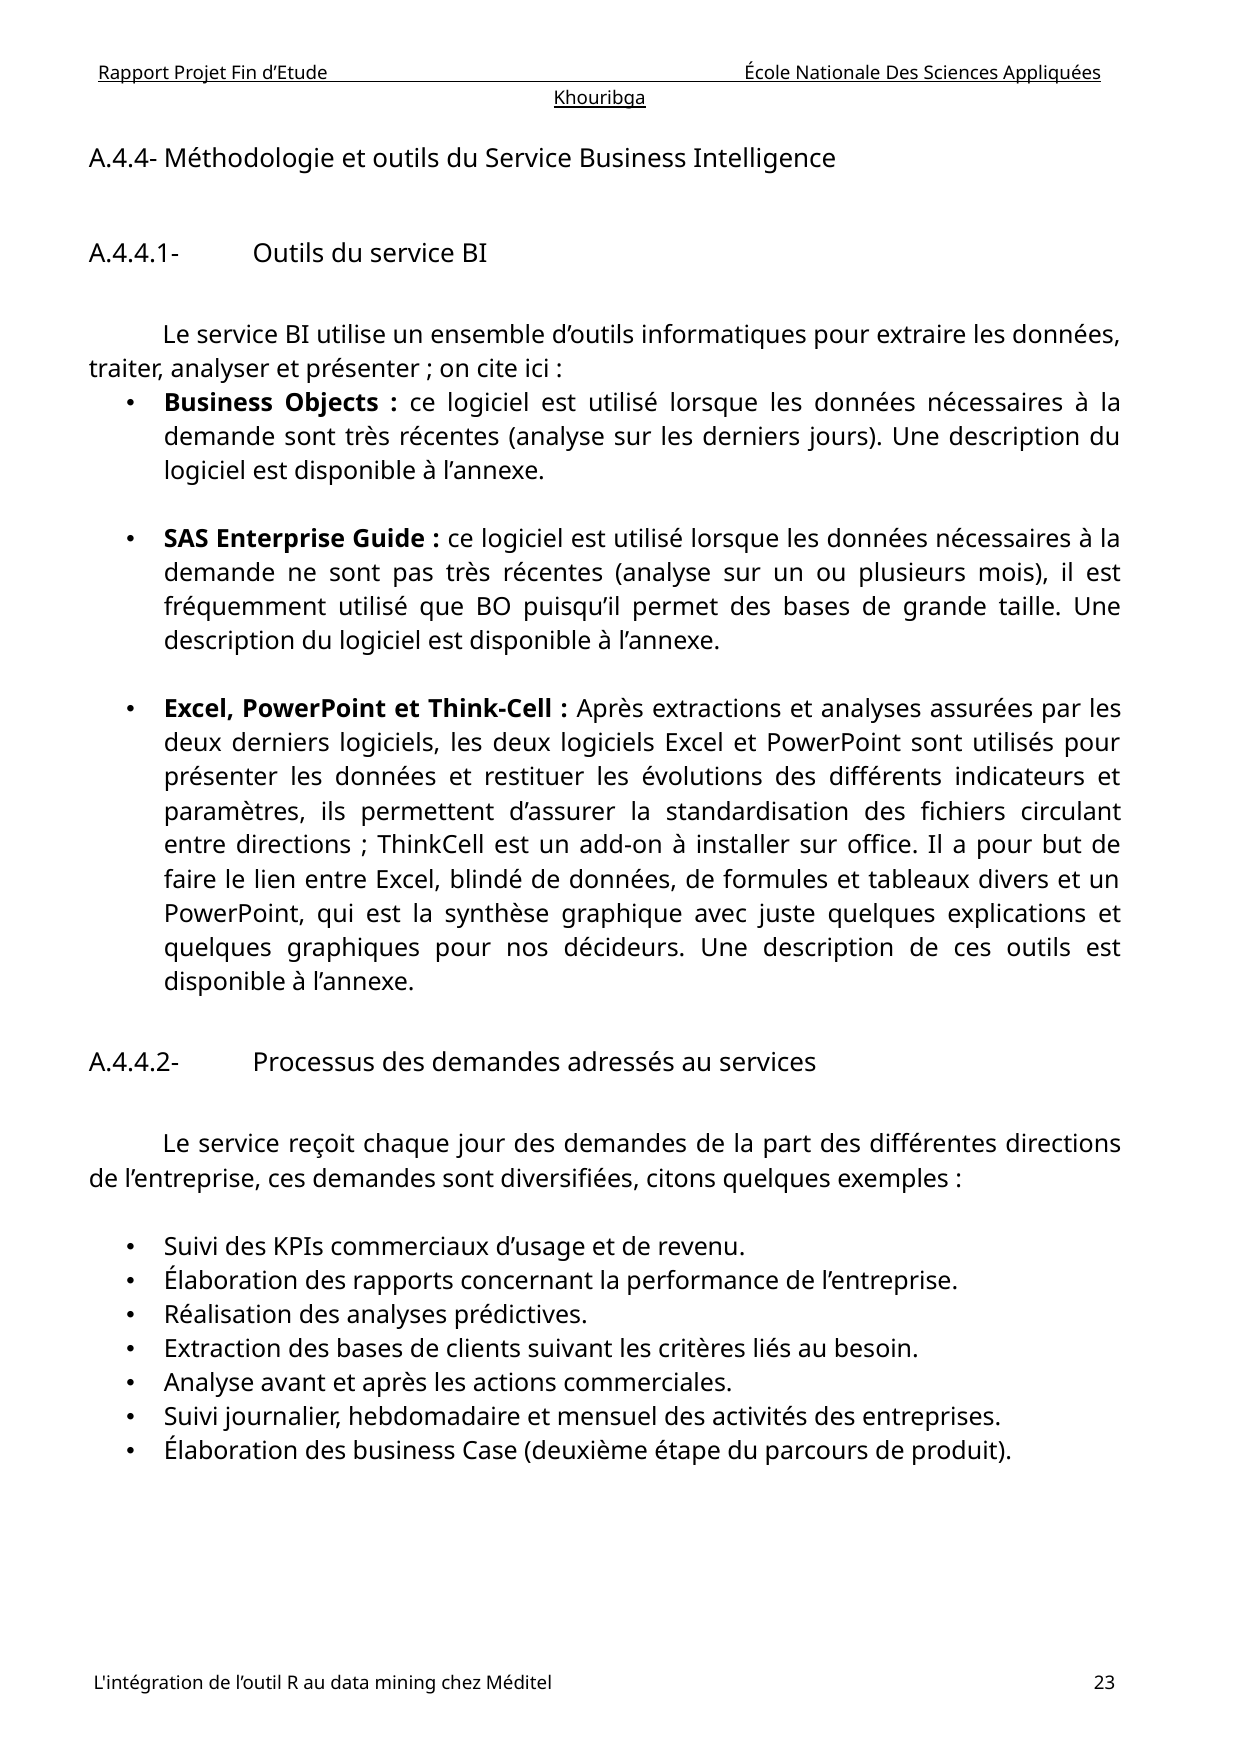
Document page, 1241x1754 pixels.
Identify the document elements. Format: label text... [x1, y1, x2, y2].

list Réalisation des analyses prédictives. [126, 1296, 1122, 1331]
list Élaboration des rapports concernant la performance de l’entreprise. [126, 1262, 1122, 1296]
list Suivi journalier, hebdomadaire et mensuel des activités des entreprises. [126, 1399, 1122, 1433]
subtitle Outils du service BI [88, 234, 1122, 270]
subtitle Processus des demandes adressés au services [88, 1044, 1122, 1079]
text Le service BI utilise un ensemble d’outils informatiques pour extraire les données, traiter, analyser et présenter ; on cite ici : [88, 316, 1122, 384]
text Le service reçoit chaque jour des demandes de la part des différentes directions de l’entreprise, ces demandes sont diversifiées, citons quelques exemples : [88, 1126, 1122, 1194]
list Extraction des bases de clients suivant les critères liés au besoin. [126, 1331, 1122, 1364]
list Suivi des KPIs commerciaux d’usage et de revenu. [126, 1228, 1122, 1262]
list SAS Enterprise Guide : ce logiciel est utilisé lorsque les données nécessaires à la demande ne sont pas très récentes (analyse sur un ou plusieurs mois), il est fréquemment utilisé que BO puisqu’il permet des bases de grande taille. Une description du logiciel est disponible à l’annexe. [126, 521, 1122, 657]
list Analyse avant et après les actions commerciales. [126, 1364, 1122, 1399]
list Excel, PowerPoint et Think-Cell : Après extractions et analyses assurées par les deux derniers logiciels, les deux logiciels Excel et PowerPoint sont utilisés pour présenter les données et restituer les évolutions des différents indicateurs et paramètres, ils permettent d’assurer la standardisation des fichiers circulant entre directions ; ThinkCell est un add-on à installer sur office. Il a pour but de faire le lien entre Excel, blindé de données, de formules et tableaux divers et un PowerPoint, qui est la synthèse graphique avec juste quelques explications et quelques graphiques pour nos décideurs. Une description de ces outils est disponible à l’annexe. [126, 691, 1122, 997]
subtitle Méthodologie et outils du Service Business Intelligence [88, 139, 1122, 175]
list Business Objects : ce logiciel est utilisé lorsque les données nécessaires à la demande sont très récentes (analyse sur les derniers jours). Une description du logiciel est disponible à l’annexe. [126, 384, 1122, 487]
list Élaboration des business Case (deuxième étape du parcours de produit). [126, 1433, 1122, 1467]
